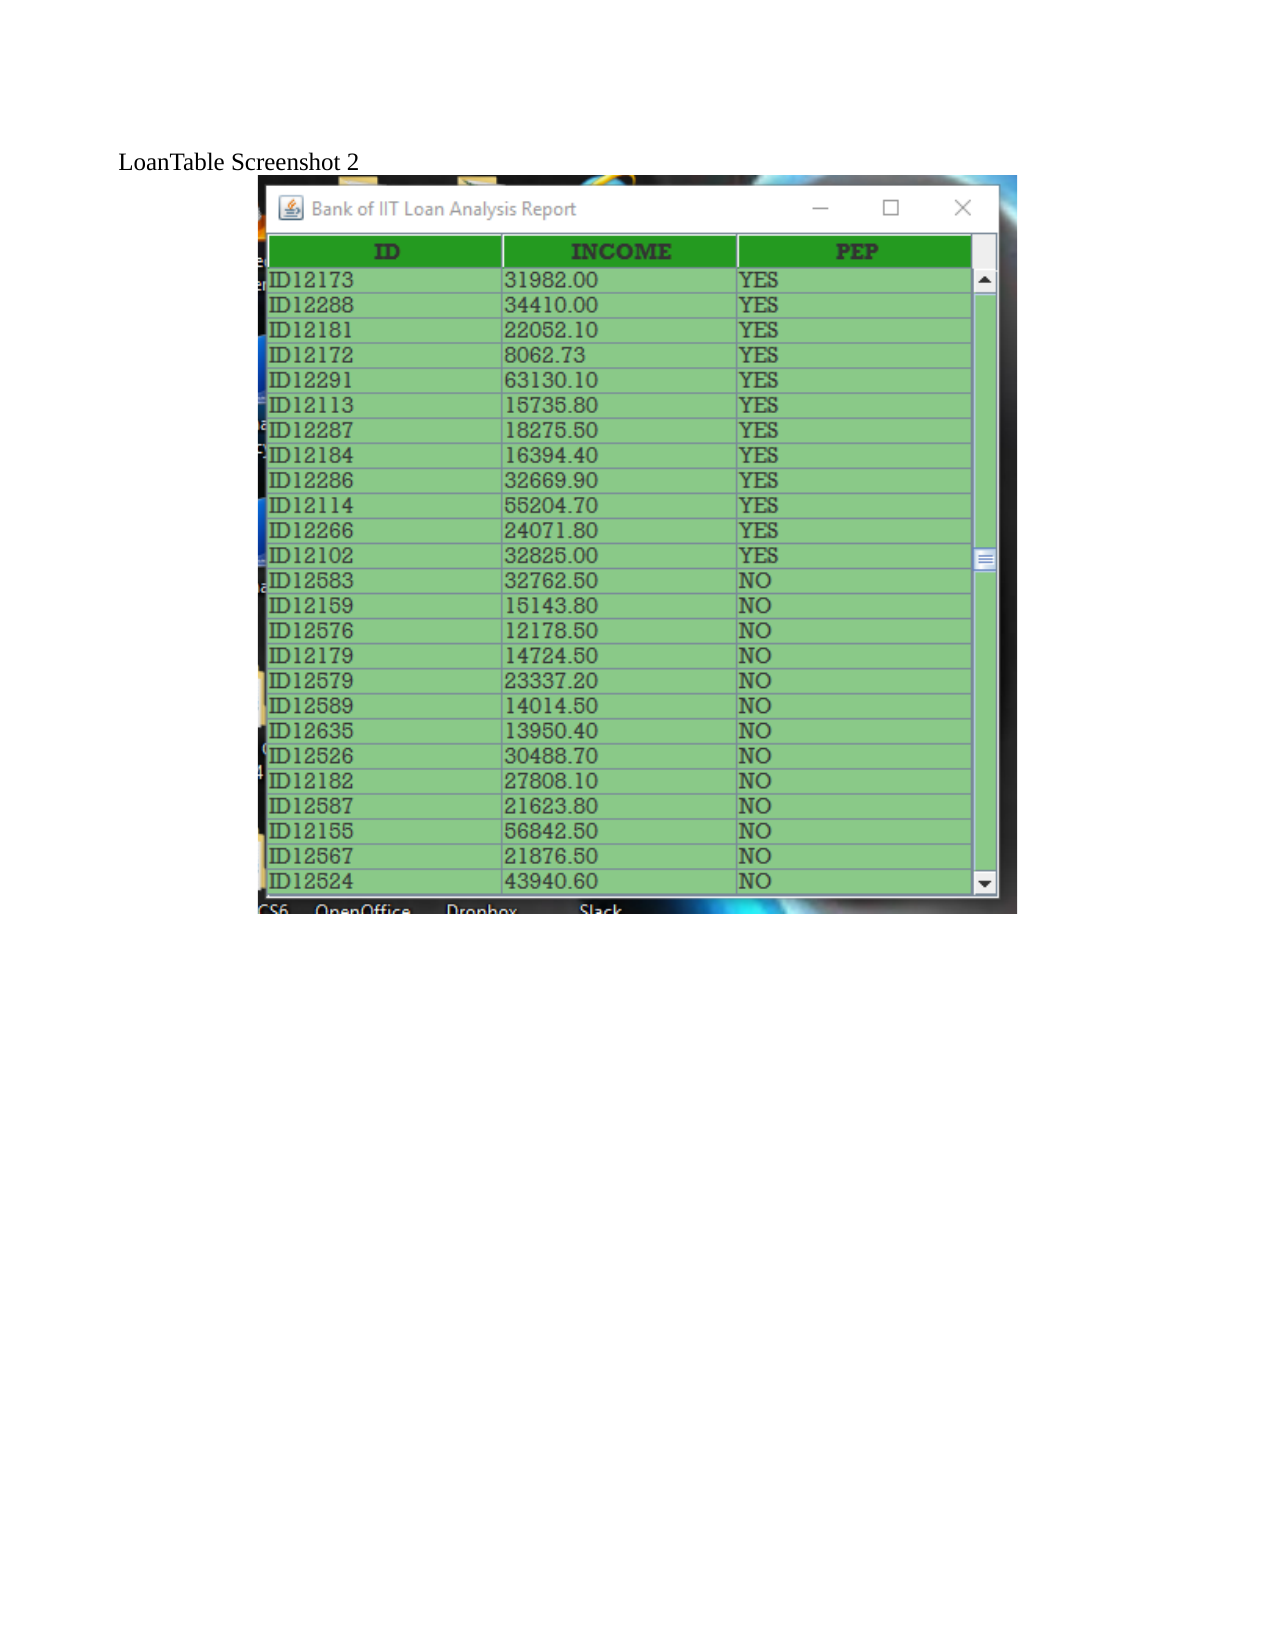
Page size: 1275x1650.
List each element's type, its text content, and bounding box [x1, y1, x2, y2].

text LoanTable Screenshot 2 [118, 147, 1157, 176]
picture [257, 175, 1018, 914]
